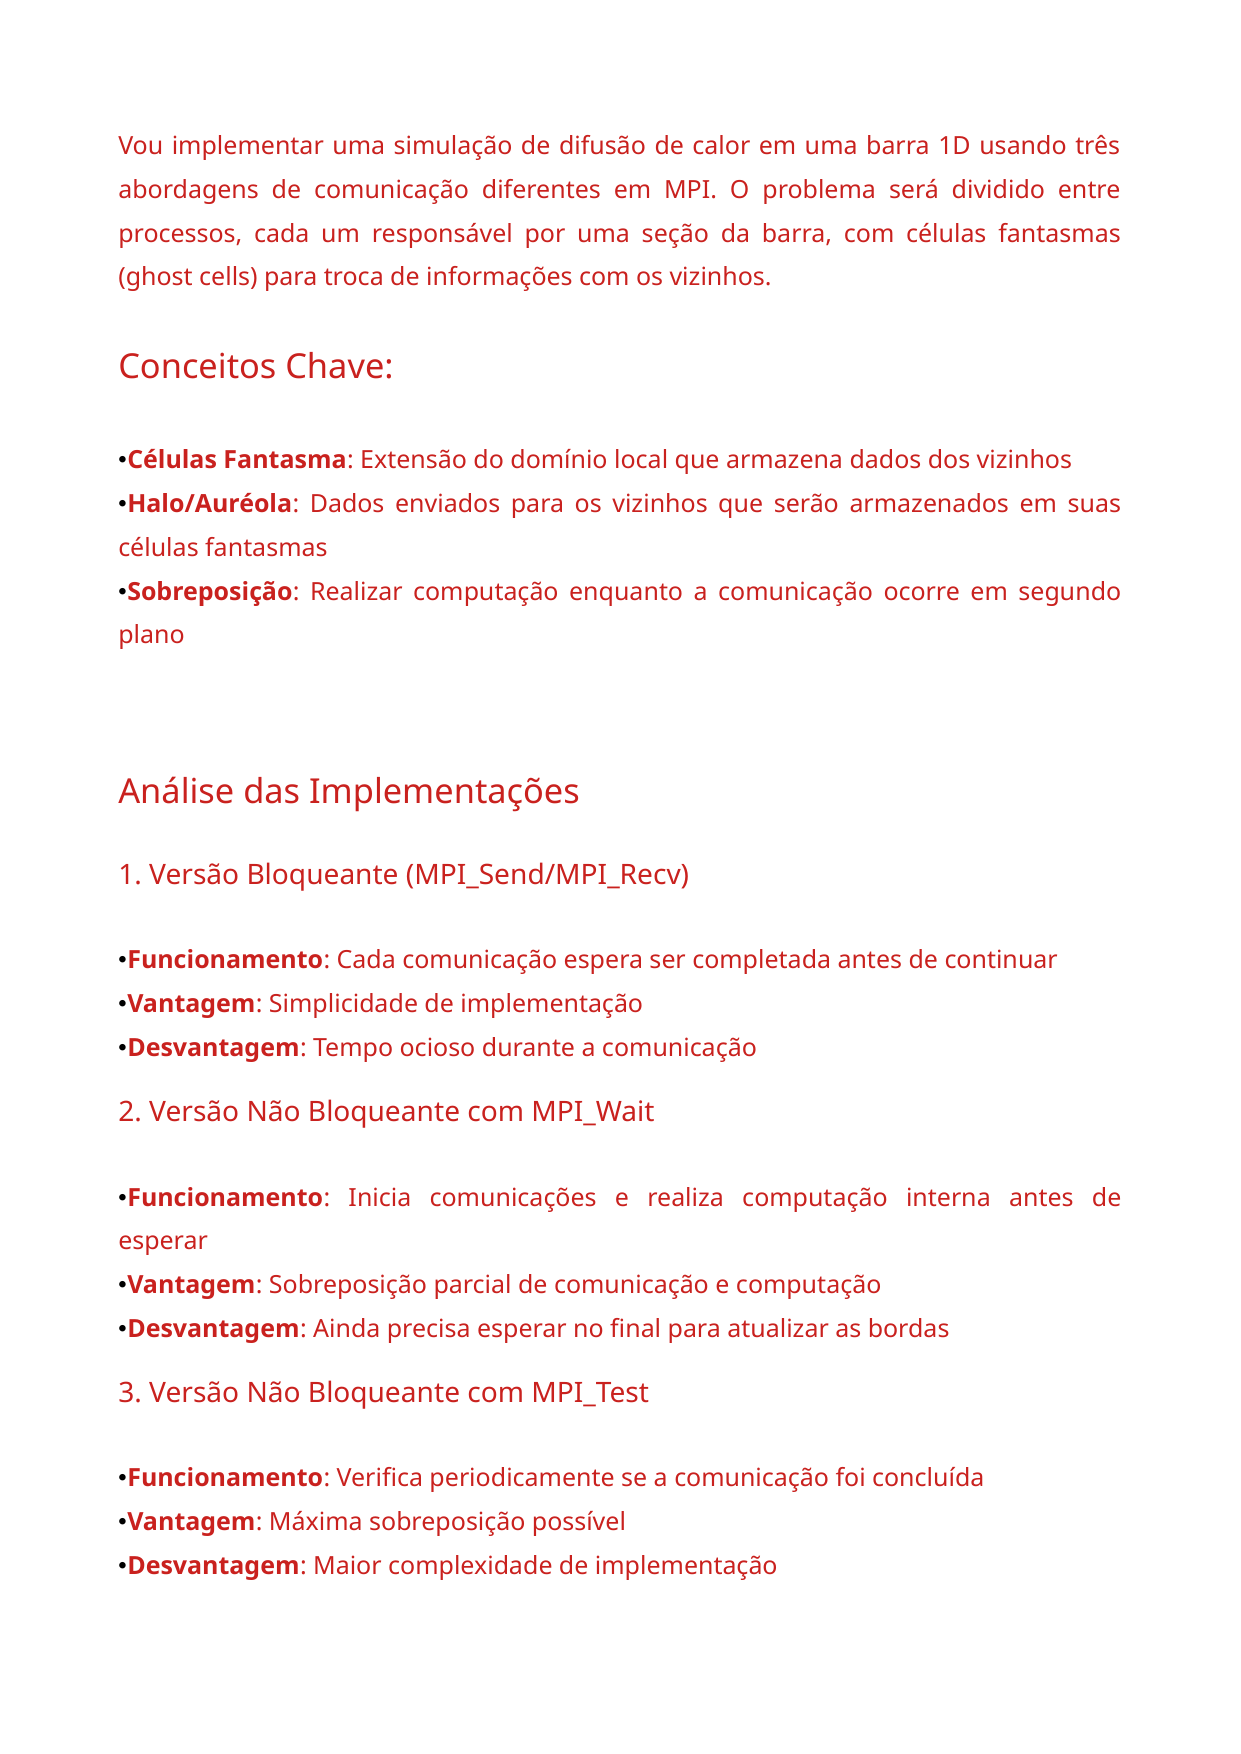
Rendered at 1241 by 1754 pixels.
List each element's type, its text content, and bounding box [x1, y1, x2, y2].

subtitle 2. Versão Não Bloqueante com MPI_Wait [118, 1092, 1122, 1130]
list Halo/Auréola: Dados enviados para os vizinhos que serão armazenados em suas células fantasmas [118, 476, 1122, 563]
subtitle 1. Versão Bloqueante (MPI_Send/MPI_Recv) [118, 854, 1122, 893]
list Sobreposição: Realizar computação enquanto a comunicação ocorre em segundo plano [118, 563, 1122, 651]
list Vantagem: Sobreposição parcial de comunicação e computação [118, 1257, 1122, 1301]
list Funcionamento: Verifica periodicamente se a comunicação foi concluída [118, 1450, 1122, 1494]
list Desvantagem: Maior complexidade de implementação [118, 1538, 1122, 1582]
text Vou implementar uma simulação de difusão de calor em uma barra 1D usando três abordagens de comunicação diferentes em MPI. O problema será dividido entre processos, cada um responsável por uma seção da barra, com células fantasmas (ghost cells) para troca de informações com os vizinhos. [118, 118, 1122, 293]
list Vantagem: Simplicidade de implementação [118, 976, 1122, 1020]
list Desvantagem: Tempo ocioso durante a comunicação [118, 1020, 1122, 1063]
list Células Fantasma: Extensão do domínio local que armazena dados dos vizinhos [118, 432, 1122, 476]
list Desvantagem: Ainda precisa esperar no final para atualizar as bordas [118, 1301, 1122, 1344]
subtitle 3. Versão Não Bloqueante com MPI_Test [118, 1373, 1122, 1411]
subtitle Conceitos Chave: [118, 342, 1122, 388]
subtitle Análise das Implementações [118, 767, 1122, 814]
list Vantagem: Máxima sobreposição possível [118, 1494, 1122, 1538]
list Funcionamento: Inicia comunicações e realiza computação interna antes de esperar [118, 1169, 1122, 1257]
list Funcionamento: Cada comunicação espera ser completada antes de continuar [118, 932, 1122, 976]
